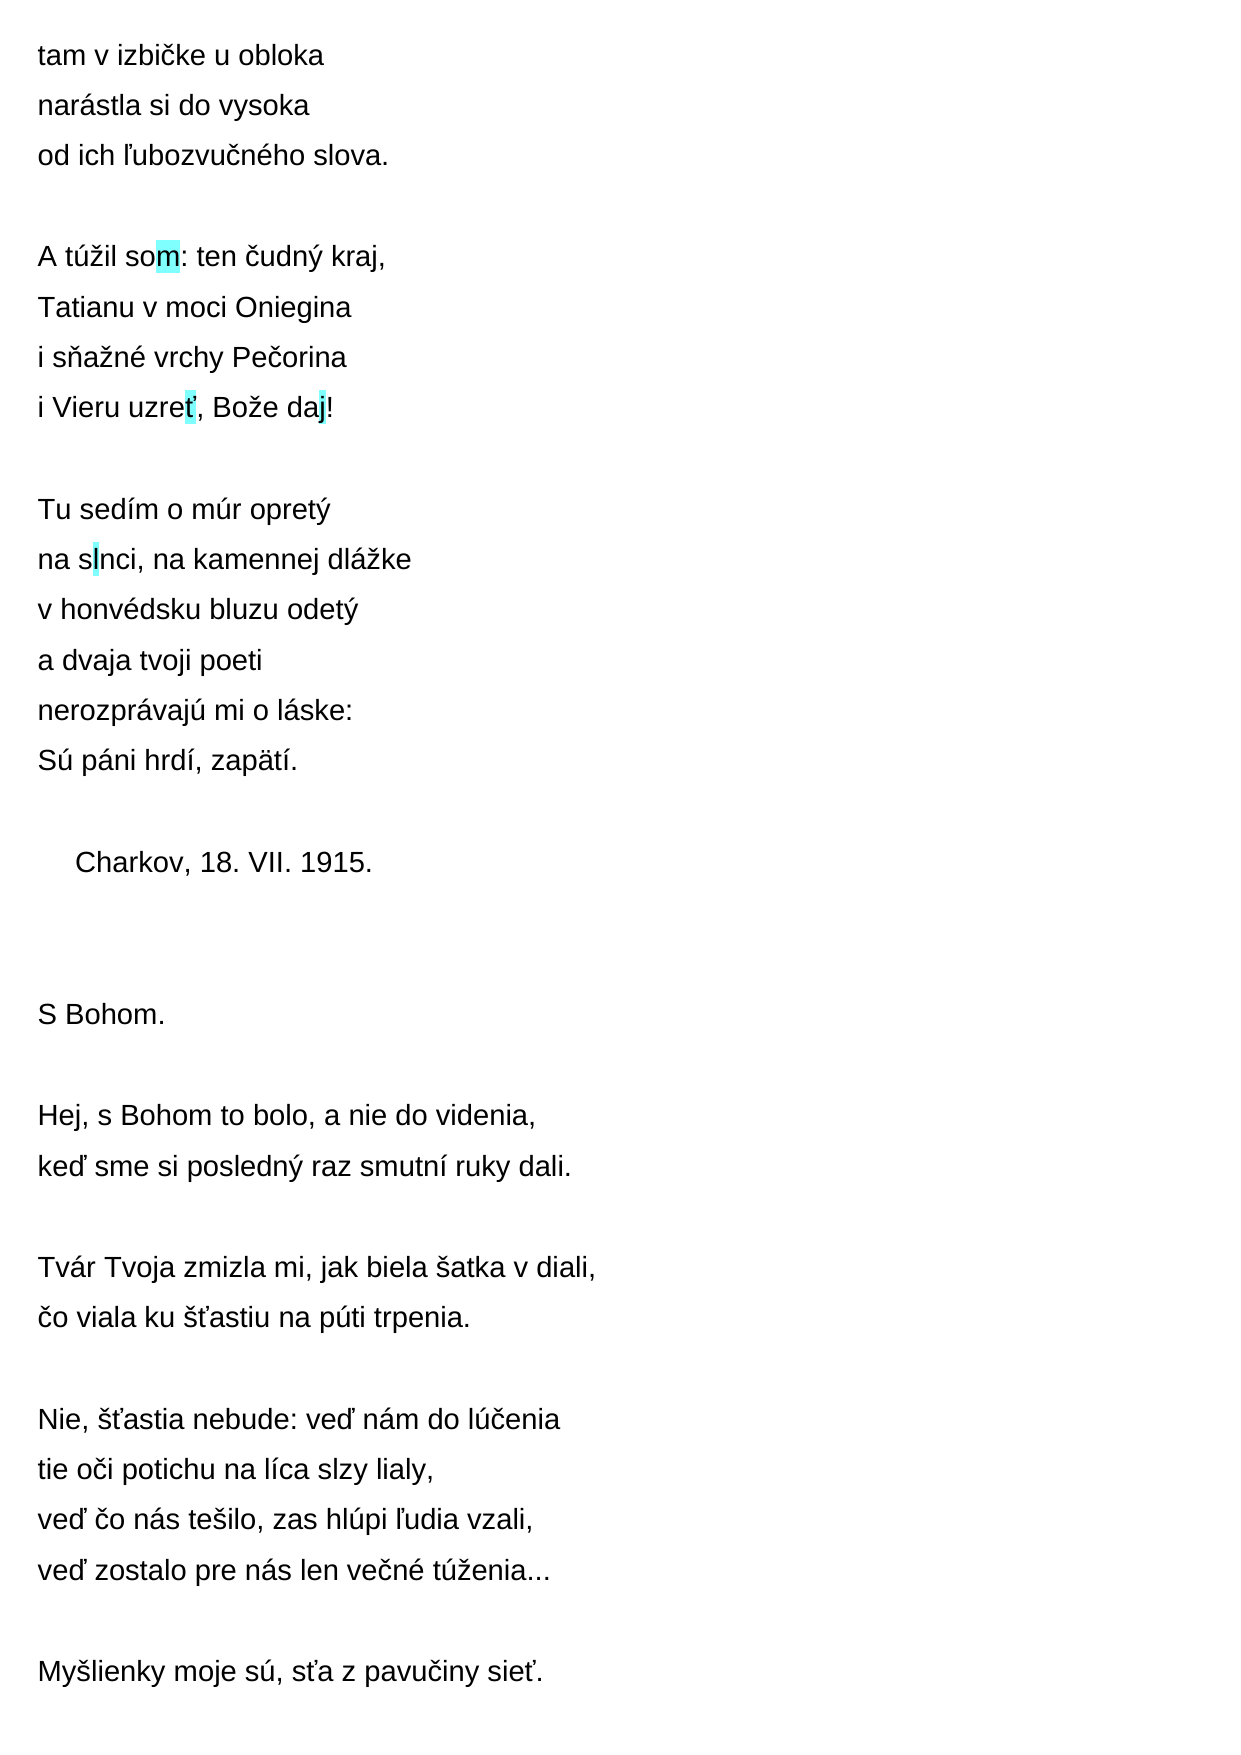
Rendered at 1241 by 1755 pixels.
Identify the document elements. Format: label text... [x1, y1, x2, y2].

text narástla si do vysoka [37, 88, 1136, 121]
text Tu sedím o múr opretý [37, 492, 1136, 525]
text Tatianu v moci Oniegina [37, 290, 1136, 323]
text veď čo nás tešilo, zas hlúpi ľudia vzali, [37, 1502, 1136, 1536]
text Hej, s Bohom to bolo, a nie do videnia, [37, 1098, 1136, 1132]
text v honvédsku bluzu odetý [37, 592, 1136, 626]
text i Vieru uzreť, Bože daj! [37, 390, 1136, 424]
text od ich ľubozvučného slova. [37, 138, 1136, 172]
text A túžil som: ten čudný kraj, [37, 239, 1136, 273]
text a dvaja tvoji poeti [37, 643, 1136, 676]
text Nie, šťastia nebude: veď nám do lúčenia [37, 1402, 1136, 1435]
text veď zostalo pre nás len večné túženia... [37, 1553, 1136, 1586]
text keď sme si posledný raz smutní ruky dali. [37, 1149, 1136, 1182]
text i sňažné vrchy Pečorina [37, 340, 1136, 374]
text Sú páni hrdí, zapätí. [37, 743, 1136, 777]
text čo viala ku šťastiu na púti trpenia. [37, 1300, 1136, 1334]
text Myšlienky moje sú, sťa z pavučiny sieť. [37, 1654, 1136, 1688]
text Tvár Tvoja zmizla mi, jak biela šatka v diali, [37, 1250, 1136, 1284]
text nerozprávajú mi o láske: [37, 693, 1136, 727]
text tam v izbičke u obloka [37, 37, 1136, 71]
subtitle S Bohom. [37, 997, 1136, 1031]
text tie oči potichu na líca slzy lialy, [37, 1452, 1136, 1486]
text Charkov, 18. VII. 1915. [37, 845, 1136, 878]
text na slnci, na kamennej dlážke [37, 542, 1136, 576]
